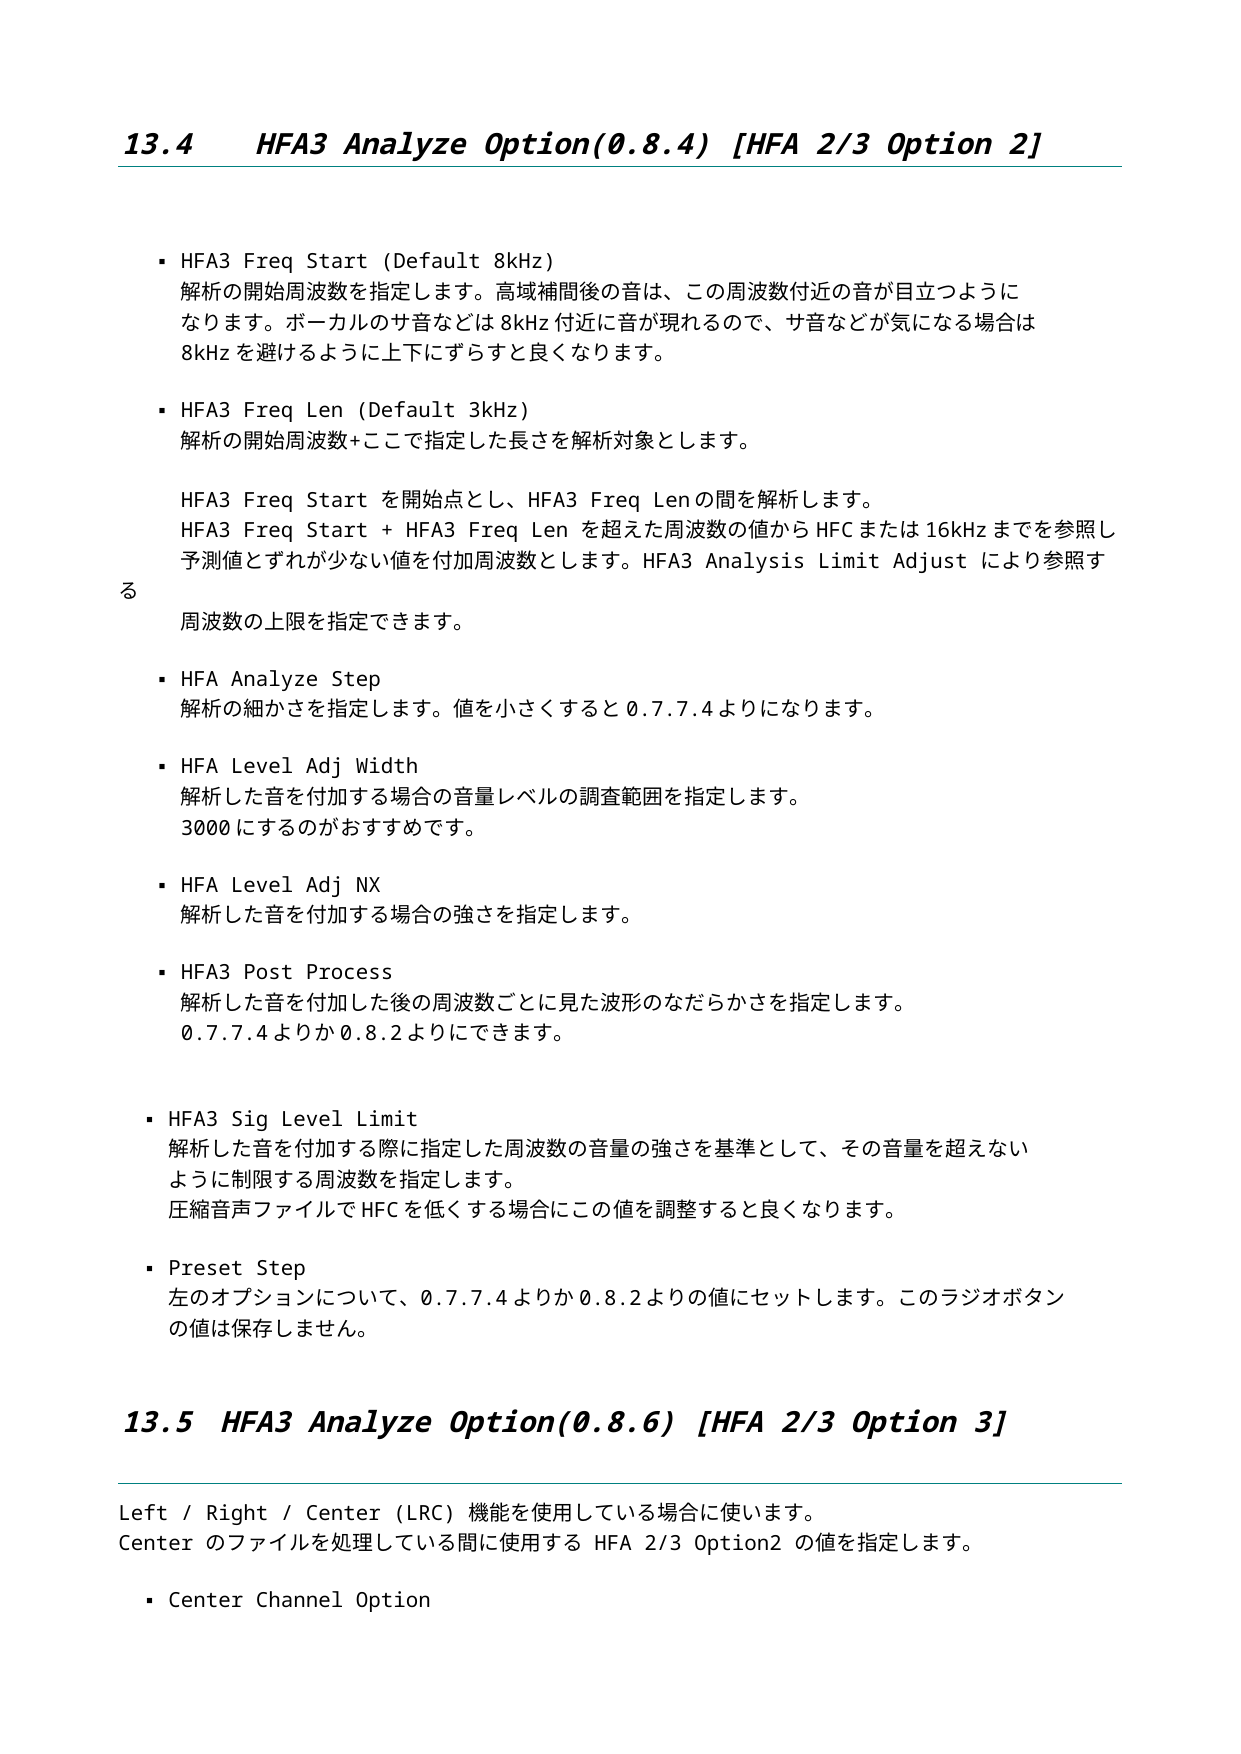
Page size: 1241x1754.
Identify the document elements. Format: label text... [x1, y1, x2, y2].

text ▪ HFA Level Adj Width 解析した音を付加する場合の音量レベルの調査範囲を指定します。 3000にするのがおすすめです。 ▪ HFA Level Adj NX 解析した音を付加する場合の強さを指定します。 ▪ HFA3 Post Process 解析した音を付加した後の周波数ごとに見た波形のなだらかさを指定します。 0.7.7.4よりか0.8.2よりにできます。 [118, 723, 1122, 1075]
text ▪ HFA3 Sig Level Limit 解析した音を付加する際に指定した周波数の音量の強さを基準として、その音量を超えない ように制限する周波数を指定します。 圧縮音声ファイルでHFCを低くする場合にこの値を調整すると良くなります。 [118, 1104, 1122, 1224]
text 解析の開始周波数を指定します。高域補間後の音は、この周波数付近の音が目立つように なります。ボーカルのサ音などは8kHz付近に音が現れるので、サ音などが気になる場合は 8kHzを避けるように上下にずらすと良くなります。 [118, 275, 1122, 395]
subtitle HFA3 Analyze Option(0.8.4) [HFA 2/3 Option 2] [118, 118, 1122, 166]
text ▪ Preset Step 左のオプションについて、0.7.7.4よりか0.8.2よりの値にセットします。このラジオボタン の値は保存しません。 [118, 1252, 1122, 1342]
subtitle HFA3 Analyze Option(0.8.6) [HFA 2/3 Option 3] [118, 1396, 1122, 1483]
text ▪ HFA3 Freq Len (Default 3kHz) 解析の開始周波数+ここで指定した長さを解析対象とします。 HFA3 Freq Start を開始点とし、HFA3 Freq Lenの間を解析します。 HFA3 Freq Start + HFA3 Freq Len を超えた周波数の値からHFCまたは16kHzまでを参照し 予測値とずれが少ない値を付加周波数とします。HFA3 Analysis Limit Adjust により参照する 周波数の上限を指定できます。 ▪ HFA Analyze Step 解析の細かさを指定します。値を小さくすると0.7.7.4よりになります。 [118, 395, 1122, 723]
text Left / Right / Center (LRC) 機能を使用している場合に使います。 Center のファイルを処理している間に使用する HFA 2/3 Option2 の値を指定します。 ▪ Center Channel Option [118, 1496, 1122, 1614]
text ▪ HFA3 Freq Start (Default 8kHz) [118, 178, 1122, 275]
